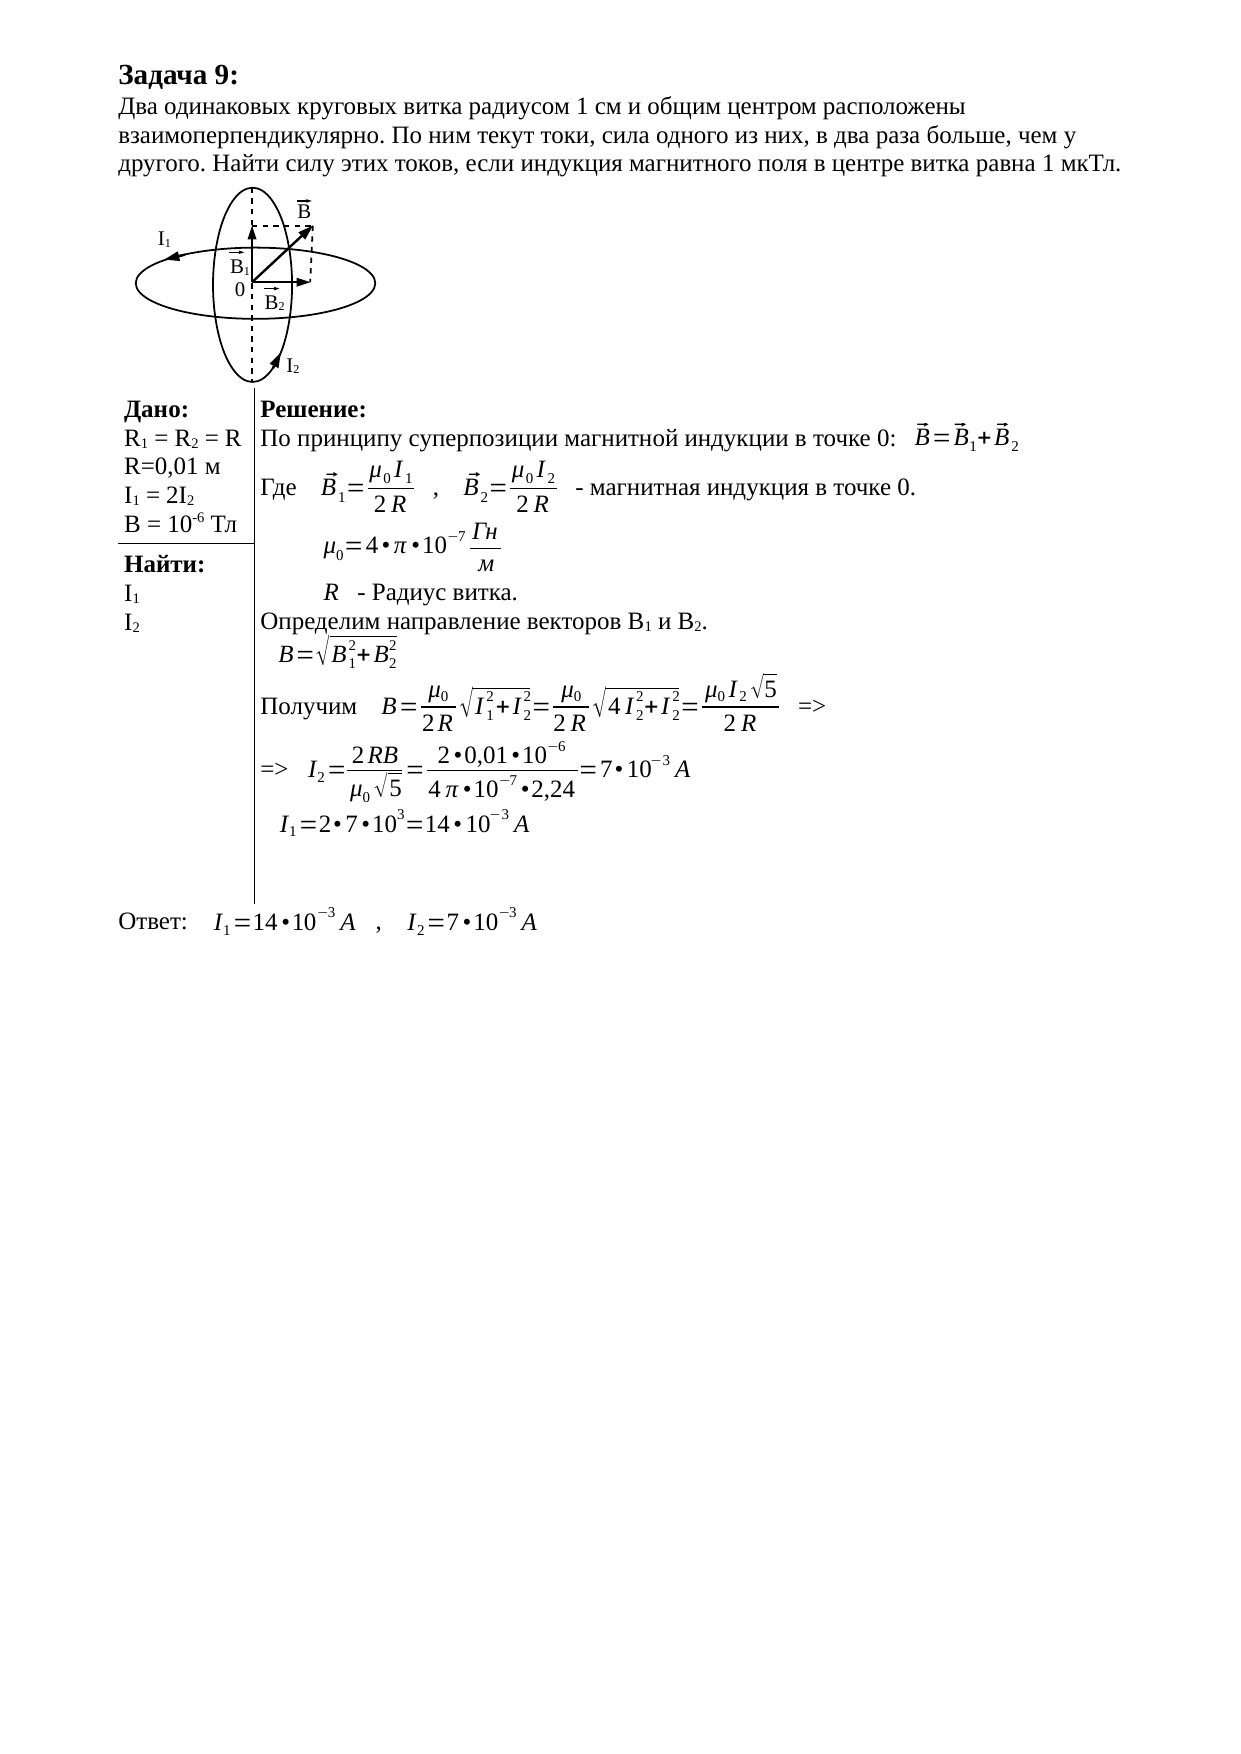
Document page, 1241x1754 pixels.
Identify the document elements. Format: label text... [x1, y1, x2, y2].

text Два одинаковых круговых витка радиусом 1 см и общим центром расположены [118, 91, 1122, 120]
text Ответ: , [118, 904, 1122, 939]
text взаимоперпендикулярно. По ним текут токи, сила одного из них, в два раза больше, чем у другого. Найти силу этих токов, если индукция магнитного поля в центре витка равна 1 мкТл. [118, 120, 1122, 177]
table_cell Найти: I1 I2 [118, 544, 254, 904]
table_header Дано: R1 = R2 = R R=0,01 м I1 = 2I2 B = 10-6 Тл [118, 388, 254, 543]
table_header Решение: По принципу суперпозиции магнитной индукции в точке 0: Где , - магнитная индукция в точке 0. - Радиус витка. Определим направление векторов B1 и B2. Получим => => [255, 388, 1164, 904]
text Задача 9: [118, 57, 1122, 91]
